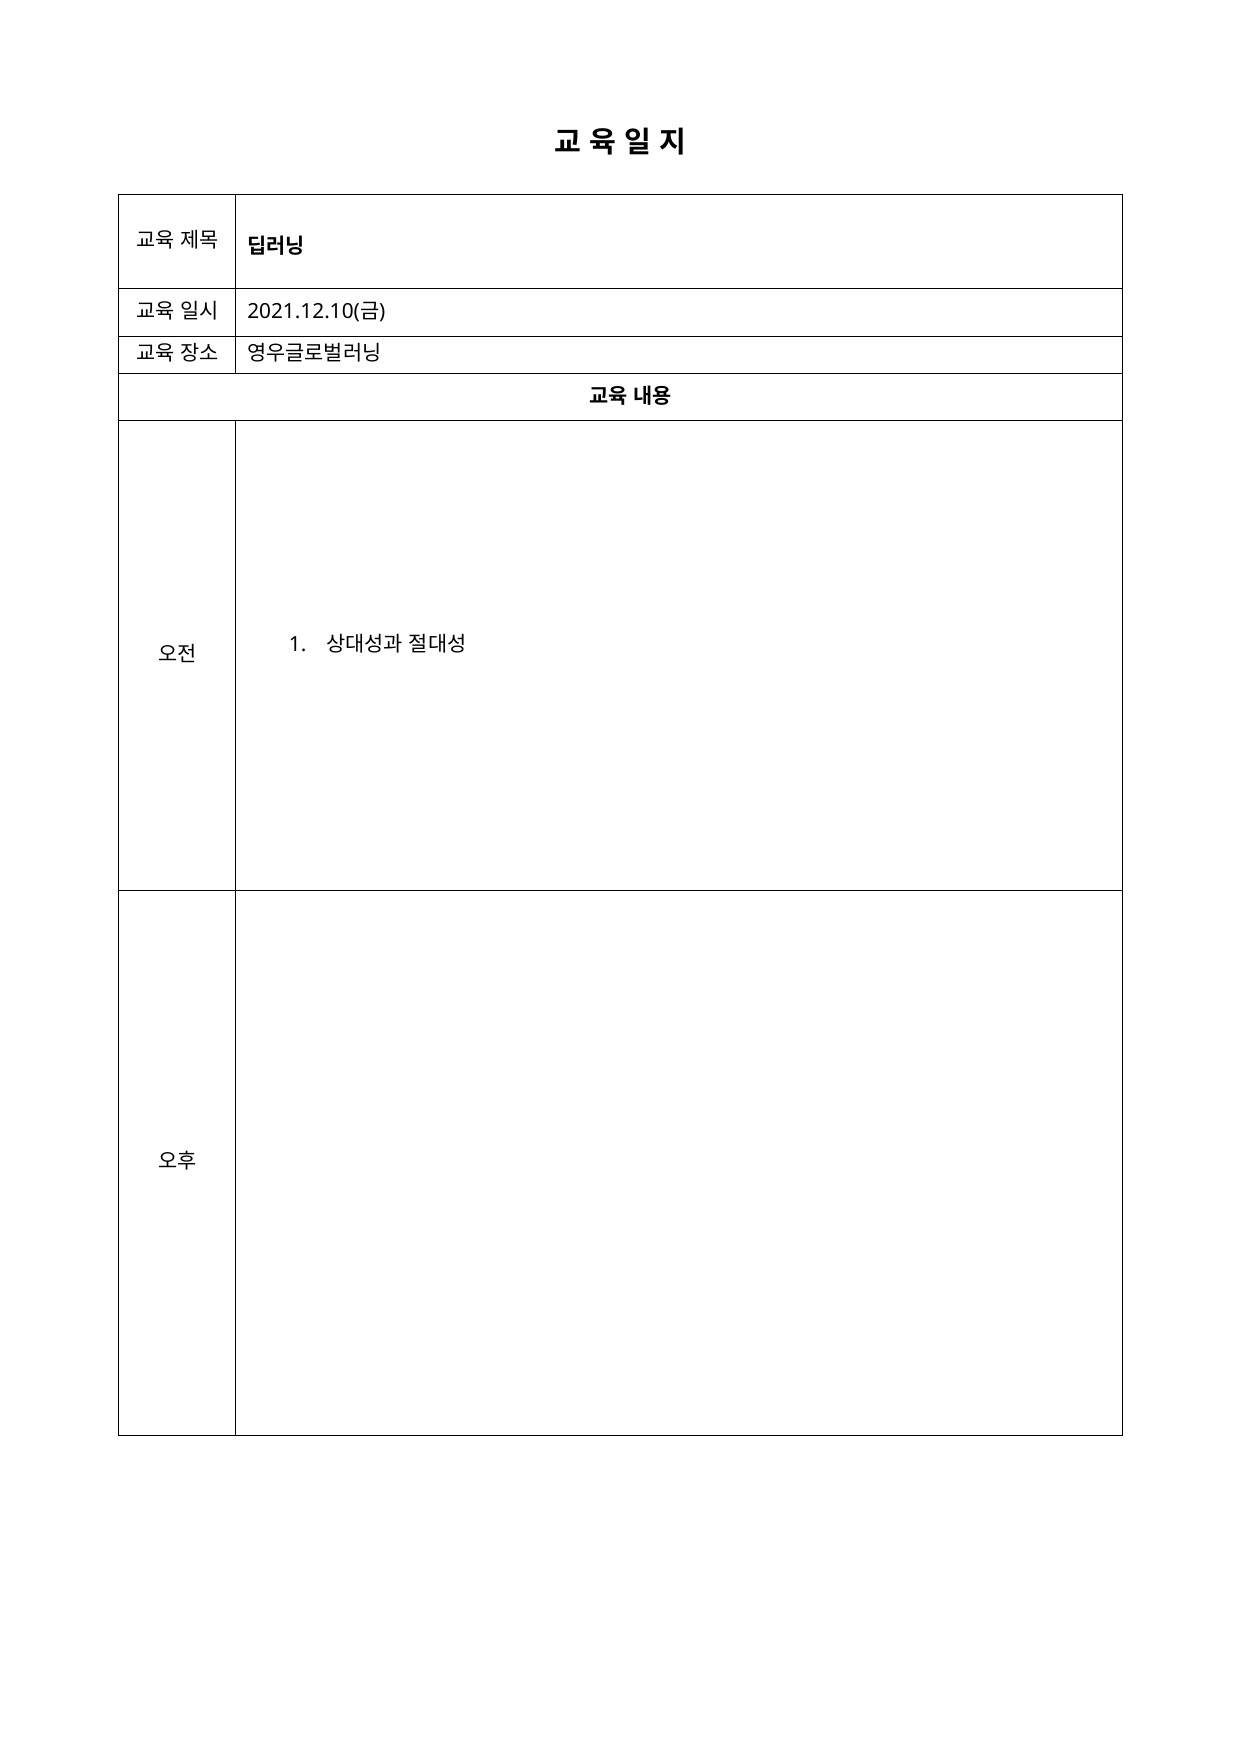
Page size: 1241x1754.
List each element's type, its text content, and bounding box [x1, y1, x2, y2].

table_cell 교육 일시 [119, 289, 235, 336]
table_cell 상대성과 절대성 [236, 421, 1122, 890]
table_cell 영우글로벌러닝 [236, 337, 1122, 373]
table_header 딥러닝 [236, 195, 1122, 288]
table_header 교육 제목 [119, 195, 235, 288]
table_cell [236, 891, 1122, 1435]
table_cell 오후 [119, 891, 235, 1435]
table_cell 교육 장소 [119, 337, 235, 373]
table_cell 교육 내용 [119, 374, 1122, 420]
table_cell 2021.12.10(금) [236, 289, 1122, 336]
table_cell 오전 [119, 421, 235, 890]
